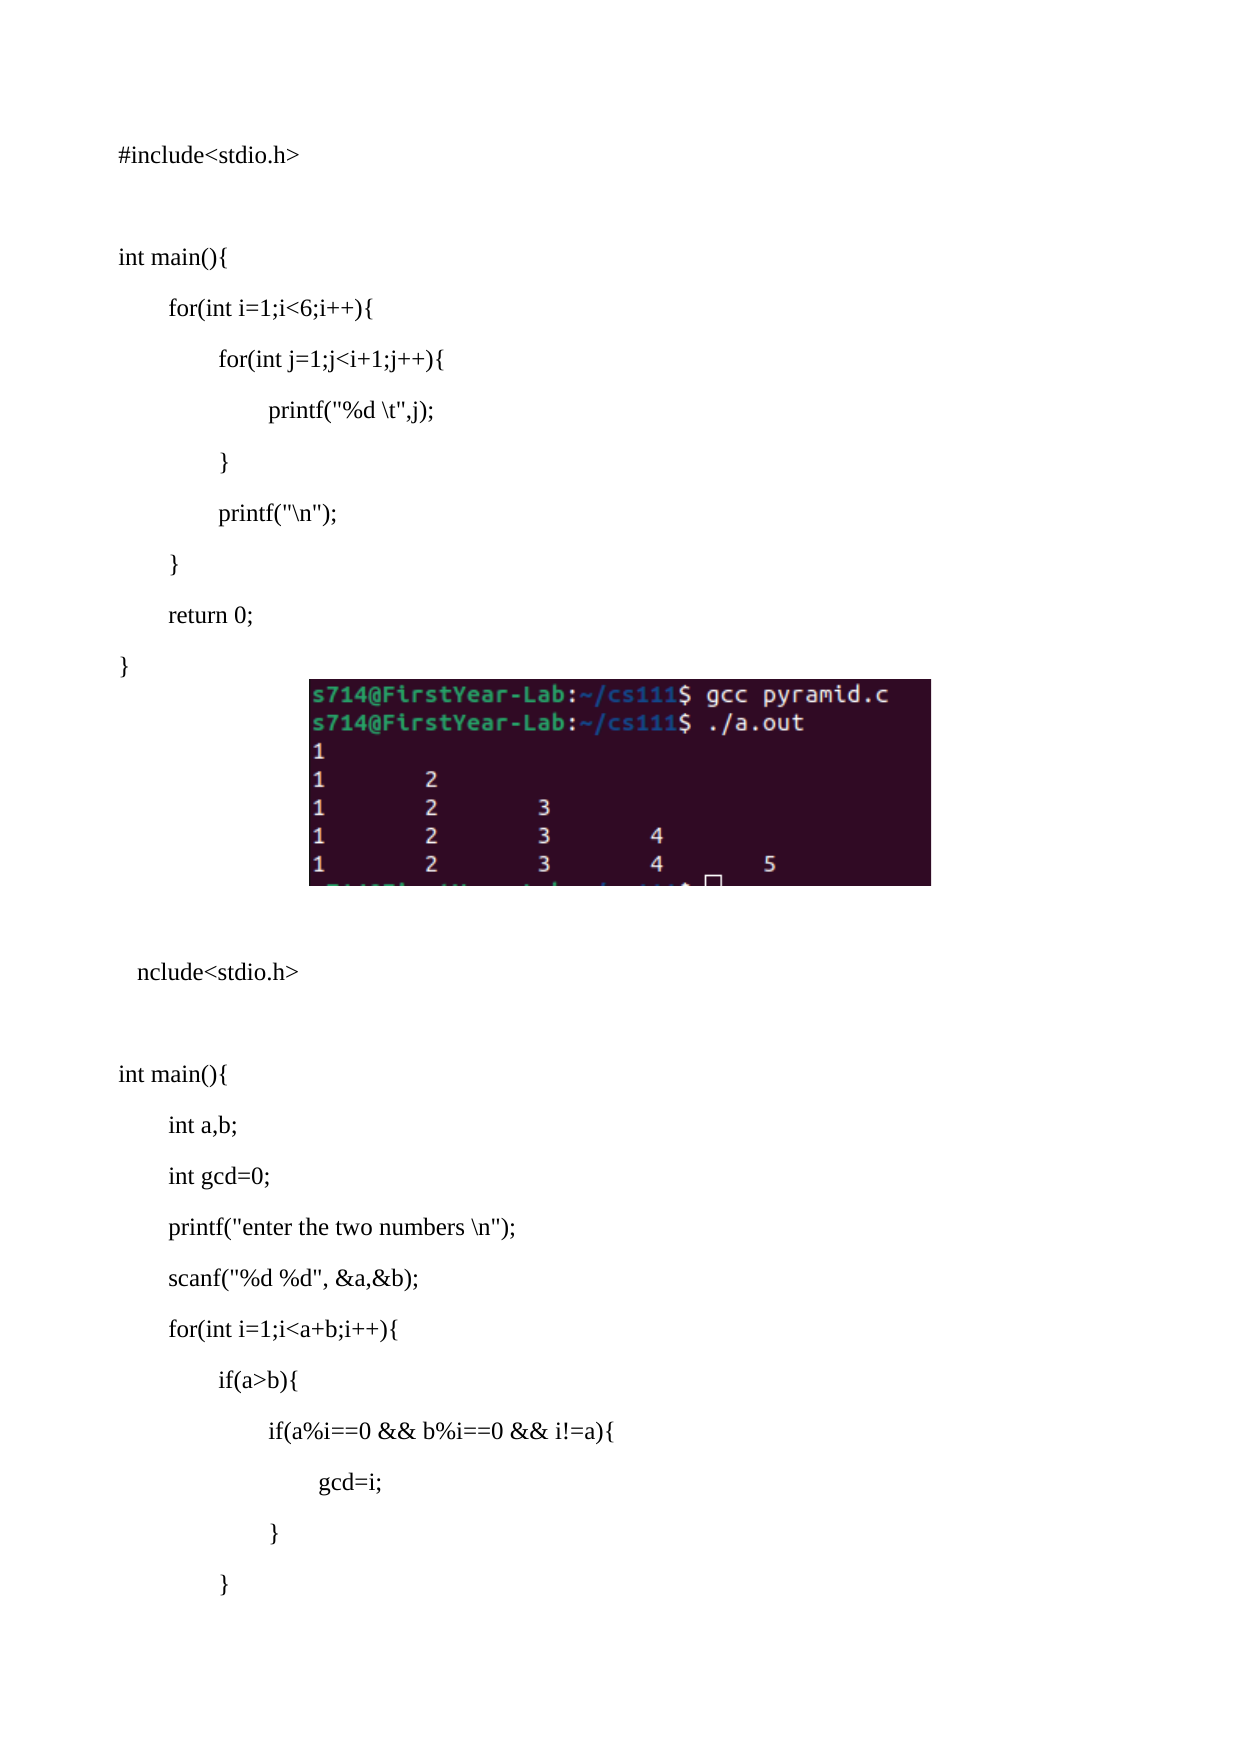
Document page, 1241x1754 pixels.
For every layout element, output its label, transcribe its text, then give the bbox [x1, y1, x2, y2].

text printf("%d \t",j); [118, 396, 1122, 424]
text for(int j=1;j<i+1;j++){ [118, 344, 1122, 373]
text scanf("%d %d", &a,&b); [118, 1263, 1122, 1292]
text } [118, 1569, 1122, 1598]
text return 0; [118, 600, 1122, 628]
text int a,b; [118, 1110, 1122, 1139]
text int main(){ [118, 242, 1122, 271]
text if(a>b){ [118, 1365, 1122, 1394]
text int gcd=0; [118, 1161, 1122, 1190]
picture [309, 679, 932, 886]
text } [118, 1518, 1122, 1547]
text int main(){ [118, 1059, 1122, 1088]
text } [118, 447, 1122, 475]
text } [118, 651, 1122, 679]
text gcd=i; [118, 1467, 1122, 1496]
text printf("enter the two numbers \n"); [118, 1212, 1122, 1241]
text if(a%i==0 && b%i==0 && i!=a){ [118, 1416, 1122, 1445]
text nclude<stdio.h> [118, 957, 1122, 986]
text for(int i=1;i<6;i++){ [118, 293, 1122, 322]
text printf("\n"); [118, 498, 1122, 526]
text for(int i=1;i<a+b;i++){ [118, 1314, 1122, 1343]
text } [118, 549, 1122, 577]
text #include<stdio.h> [118, 140, 1122, 169]
